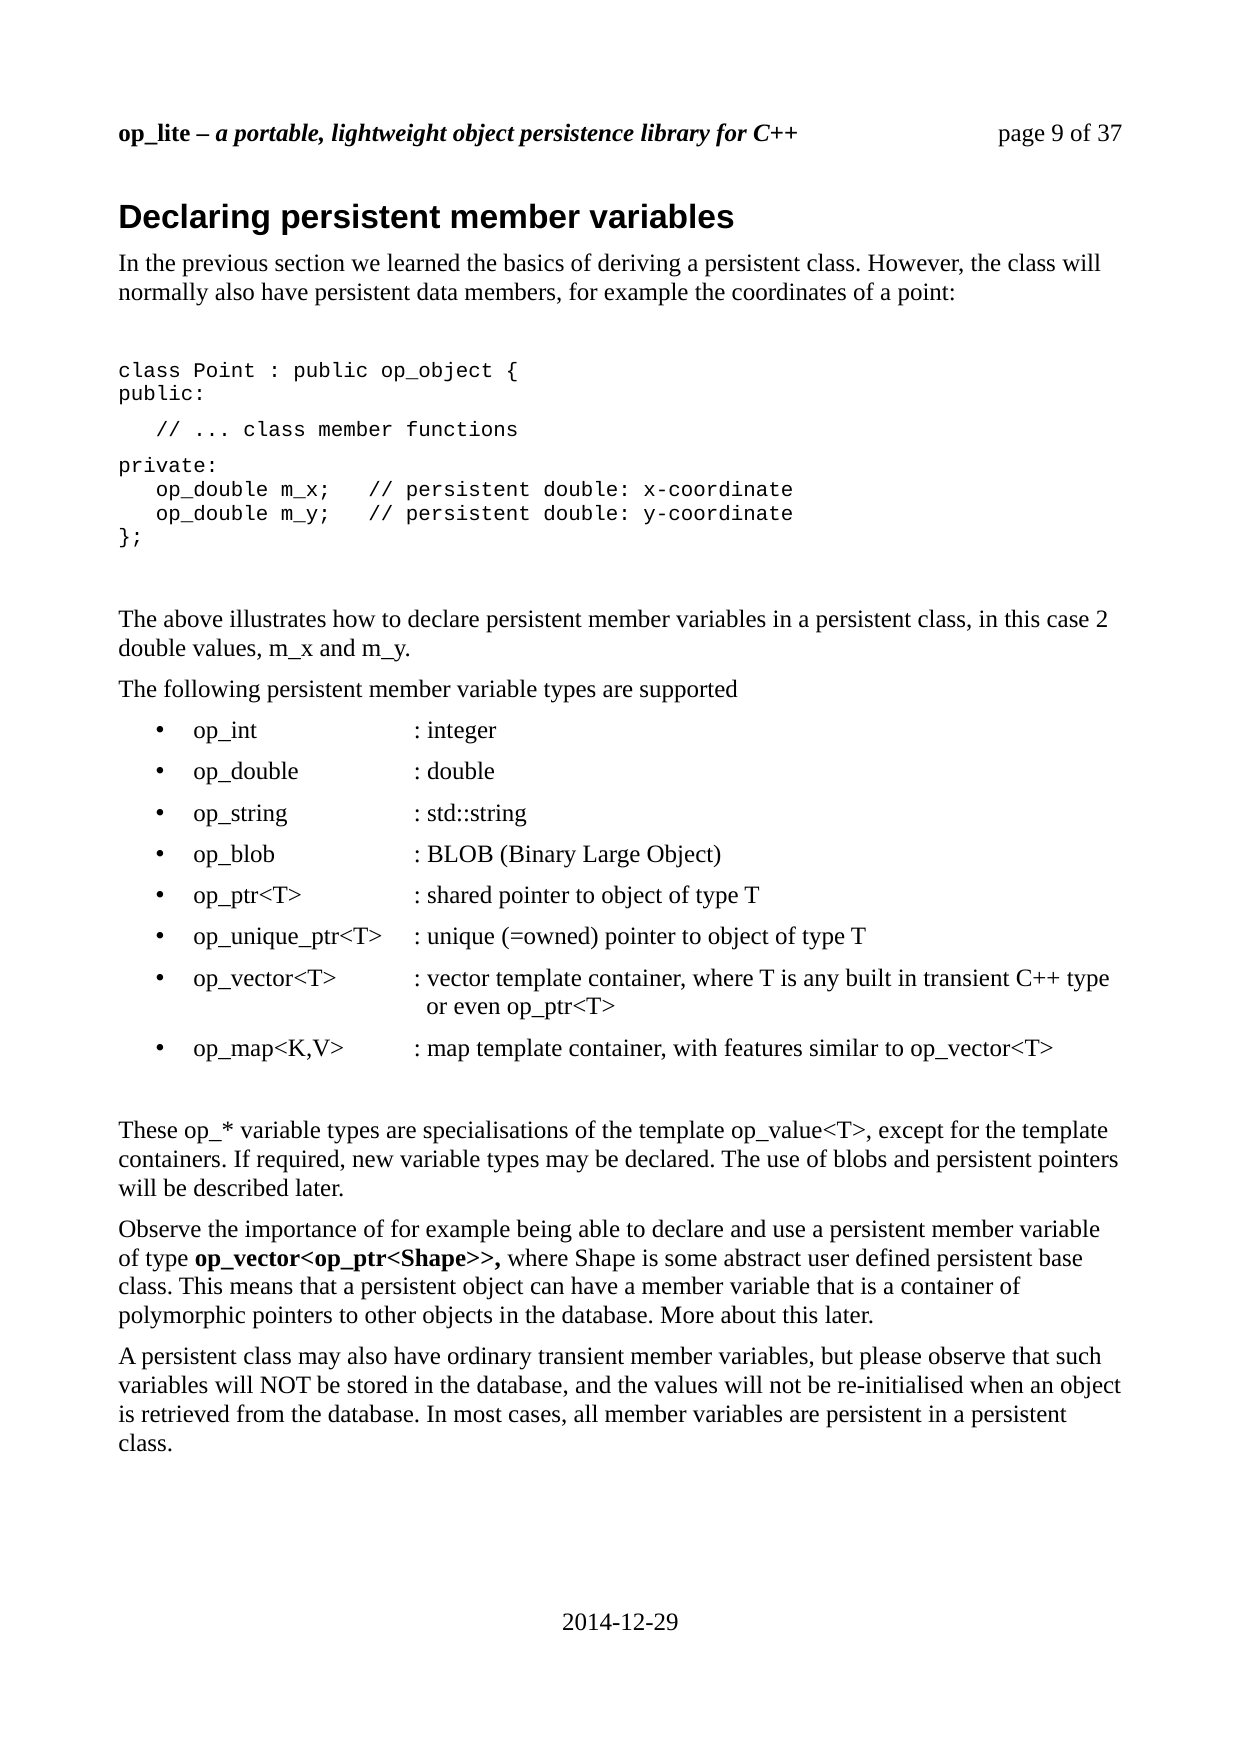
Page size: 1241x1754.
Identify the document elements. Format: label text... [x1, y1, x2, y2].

text class Point : public op_object { public: [118, 359, 1122, 407]
list op_map<K,V> : map template container, with features similar to op_vector<T> [156, 1033, 1122, 1061]
list op_string : std::string [156, 798, 1122, 826]
text Observe the importance of for example being able to declare and use a persistent member variable of type op_vector<op_ptr<Shape>>, where Shape is some abstract user defined persistent base class. This means that a persistent object can have a member variable that is a container of polymorphic pointers to other objects in the database. More about this later. [118, 1214, 1122, 1329]
text private: op_double m_x; // persistent double: x-coordinate op_double m_y; // persistent double: y-coordinate }; [118, 456, 1122, 550]
list op_unique_ptr<T> : unique (=owned) pointer to object of type T [156, 921, 1122, 950]
list op_ptr<T> : shared pointer to object of type T [156, 880, 1122, 909]
text In the previous section we learned the basics of deriving a persistent class. However, the class will normally also have persistent data members, for example the coordinates of a point: [118, 248, 1122, 306]
list op_blob : BLOB (Binary Large Object) [156, 839, 1122, 868]
text // ... class member functions [118, 419, 1122, 443]
list op_int : integer [156, 715, 1122, 744]
text A persistent class may also have ordinary transient member variables, but please observe that such variables will NOT be stored in the database, and the values will not be re-initialised when an object is retrieved from the database. In most cases, all member variables are persistent in a persistent class. [118, 1341, 1122, 1456]
subtitle Declaring persistent member variables [118, 197, 1122, 236]
list op_vector<T> : vector template container, where T is any built in transient C++ type or even op_ptr<T> [156, 963, 1122, 1020]
text The following persistent member variable types are supported [118, 674, 1122, 703]
list op_double : double [156, 756, 1122, 785]
text The above illustrates how to declare persistent member variables in a persistent class, in this case 2 double values, m_x and m_y. [118, 604, 1122, 661]
text These op_* variable types are specialisations of the template op_value<T>, except for the template containers. If required, new variable types may be declared. The use of blobs and persistent pointers will be described later. [118, 1115, 1122, 1201]
